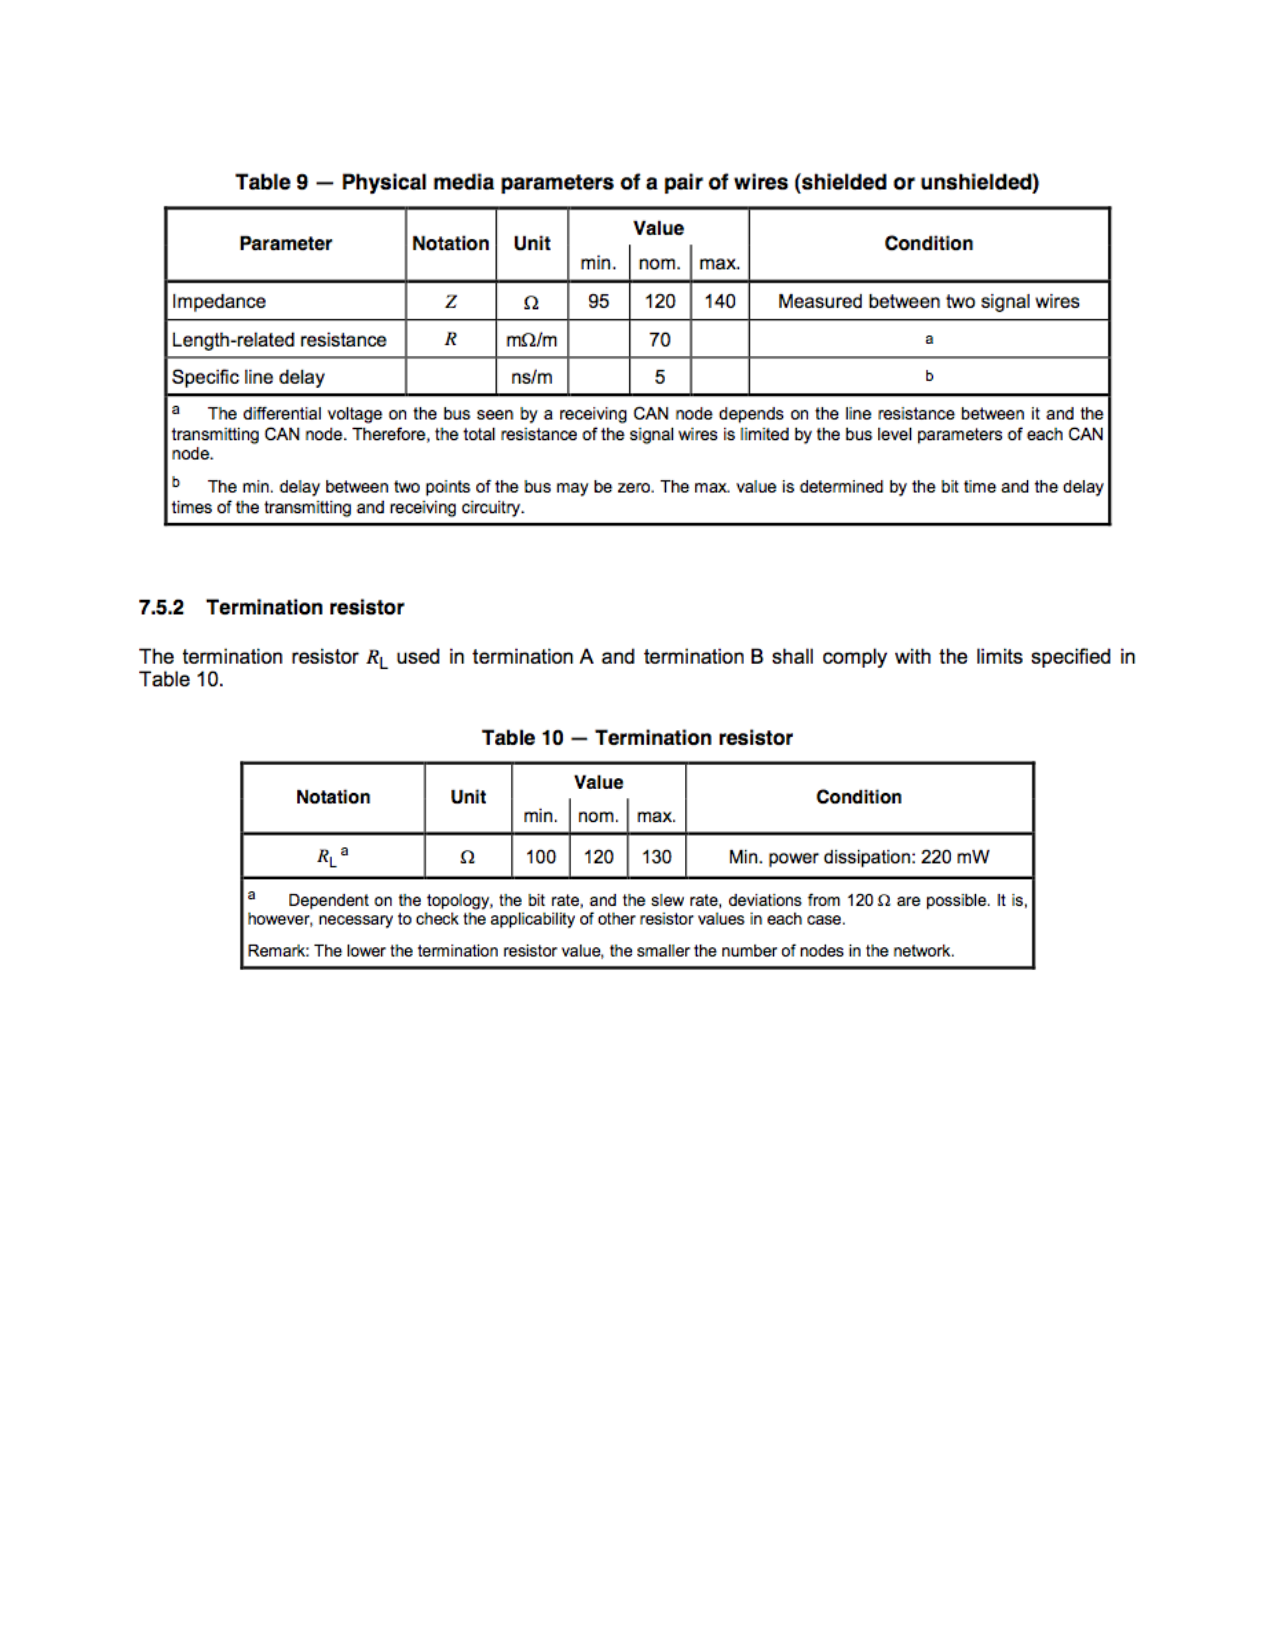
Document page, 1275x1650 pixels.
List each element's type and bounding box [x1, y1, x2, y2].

picture [131, 118, 1144, 552]
picture [118, 580, 1157, 990]
